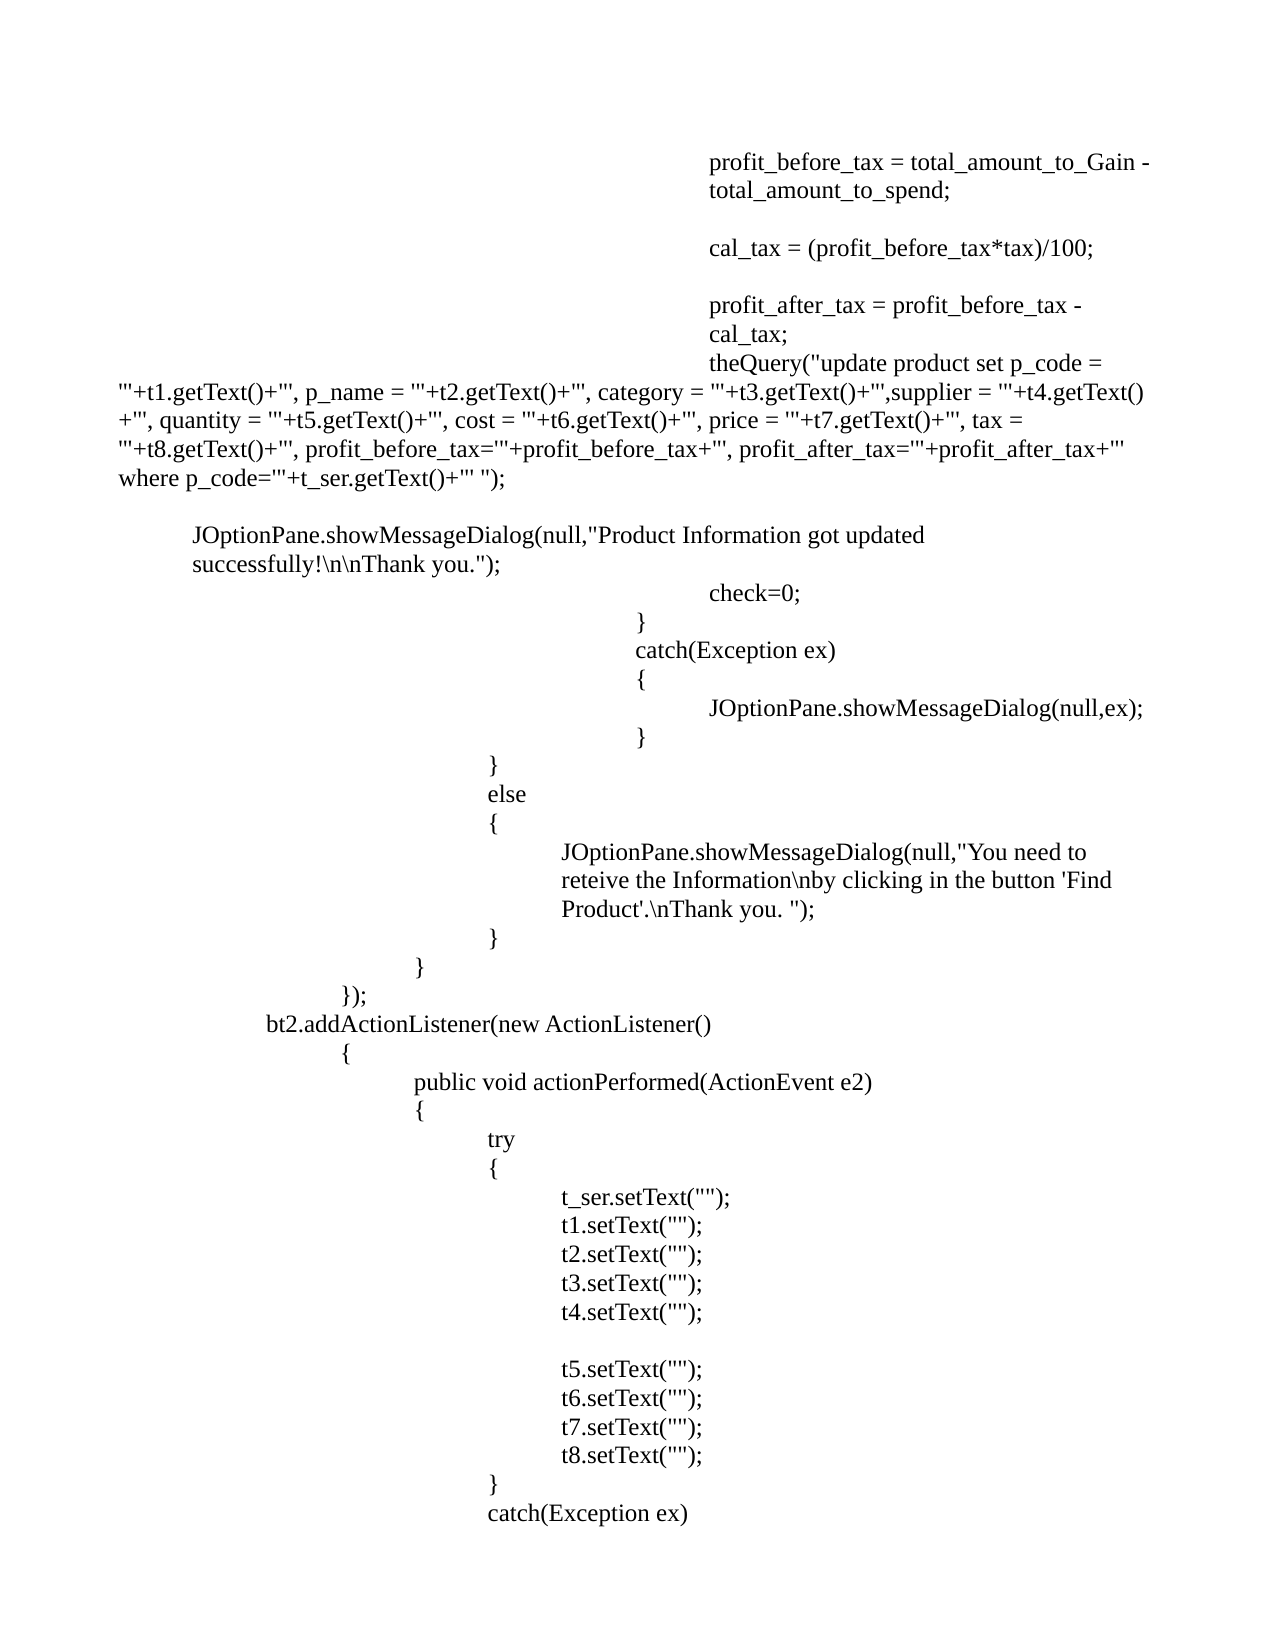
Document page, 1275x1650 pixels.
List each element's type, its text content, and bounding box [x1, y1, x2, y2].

text profit_after_tax = profit_before_tax - cal_tax; [118, 291, 1157, 348]
text } [118, 722, 1157, 751]
text t3.setText(""); [118, 1268, 1157, 1297]
text } [118, 751, 1157, 779]
text cal_tax = (profit_before_tax*tax)/100; [118, 233, 1157, 262]
text t8.setText(""); [118, 1441, 1157, 1469]
text } [118, 607, 1157, 636]
text else [118, 779, 1157, 808]
text JOptionPane.showMessageDialog(null,ex); [118, 693, 1157, 722]
text catch(Exception ex) [118, 1498, 1157, 1527]
text try [118, 1124, 1157, 1153]
text theQuery("update product set p_code = '"+t1.getText()+"', p_name = '"+t2.getText()+"', category = '"+t3.getText()+"',supplier = '"+t4.getText()+"', quantity = '"+t5.getText()+"', cost = '"+t6.getText()+"', price = '"+t7.getText()+"', tax = '"+t8.getText()+"', profit_before_tax='"+profit_before_tax+"', profit_after_tax='"+profit_after_tax+"' where p_code='"+t_ser.getText()+"' "); [118, 348, 1157, 492]
text } [118, 952, 1157, 981]
text }); [118, 981, 1157, 1009]
text { [118, 1096, 1157, 1124]
text JOptionPane.showMessageDialog(null,"You need to reteive the Information\nby clicking in the button 'Find Product'.\nThank you. "); [118, 837, 1157, 923]
text check=0; [118, 578, 1157, 607]
text } [118, 923, 1157, 952]
text catch(Exception ex) [118, 636, 1157, 664]
text t2.setText(""); [118, 1239, 1157, 1268]
text public void actionPerformed(ActionEvent e2) [118, 1067, 1157, 1096]
text { [118, 664, 1157, 693]
text t1.setText(""); [118, 1211, 1157, 1239]
text profit_before_tax = total_amount_to_Gain - total_amount_to_spend; [118, 147, 1157, 204]
text { [118, 1153, 1157, 1182]
text t5.setText(""); [118, 1354, 1157, 1383]
text t7.setText(""); [118, 1412, 1157, 1441]
text bt2.addActionListener(new ActionListener() [118, 1009, 1157, 1038]
text } [118, 1469, 1157, 1498]
text t_ser.setText(""); [118, 1182, 1157, 1211]
text { [118, 1038, 1157, 1067]
text t4.setText(""); [118, 1297, 1157, 1326]
text { [118, 808, 1157, 837]
text JOptionPane.showMessageDialog(null,"Product Information got updated successfully!\n\nThank you."); [118, 492, 1157, 578]
text t6.setText(""); [118, 1383, 1157, 1412]
